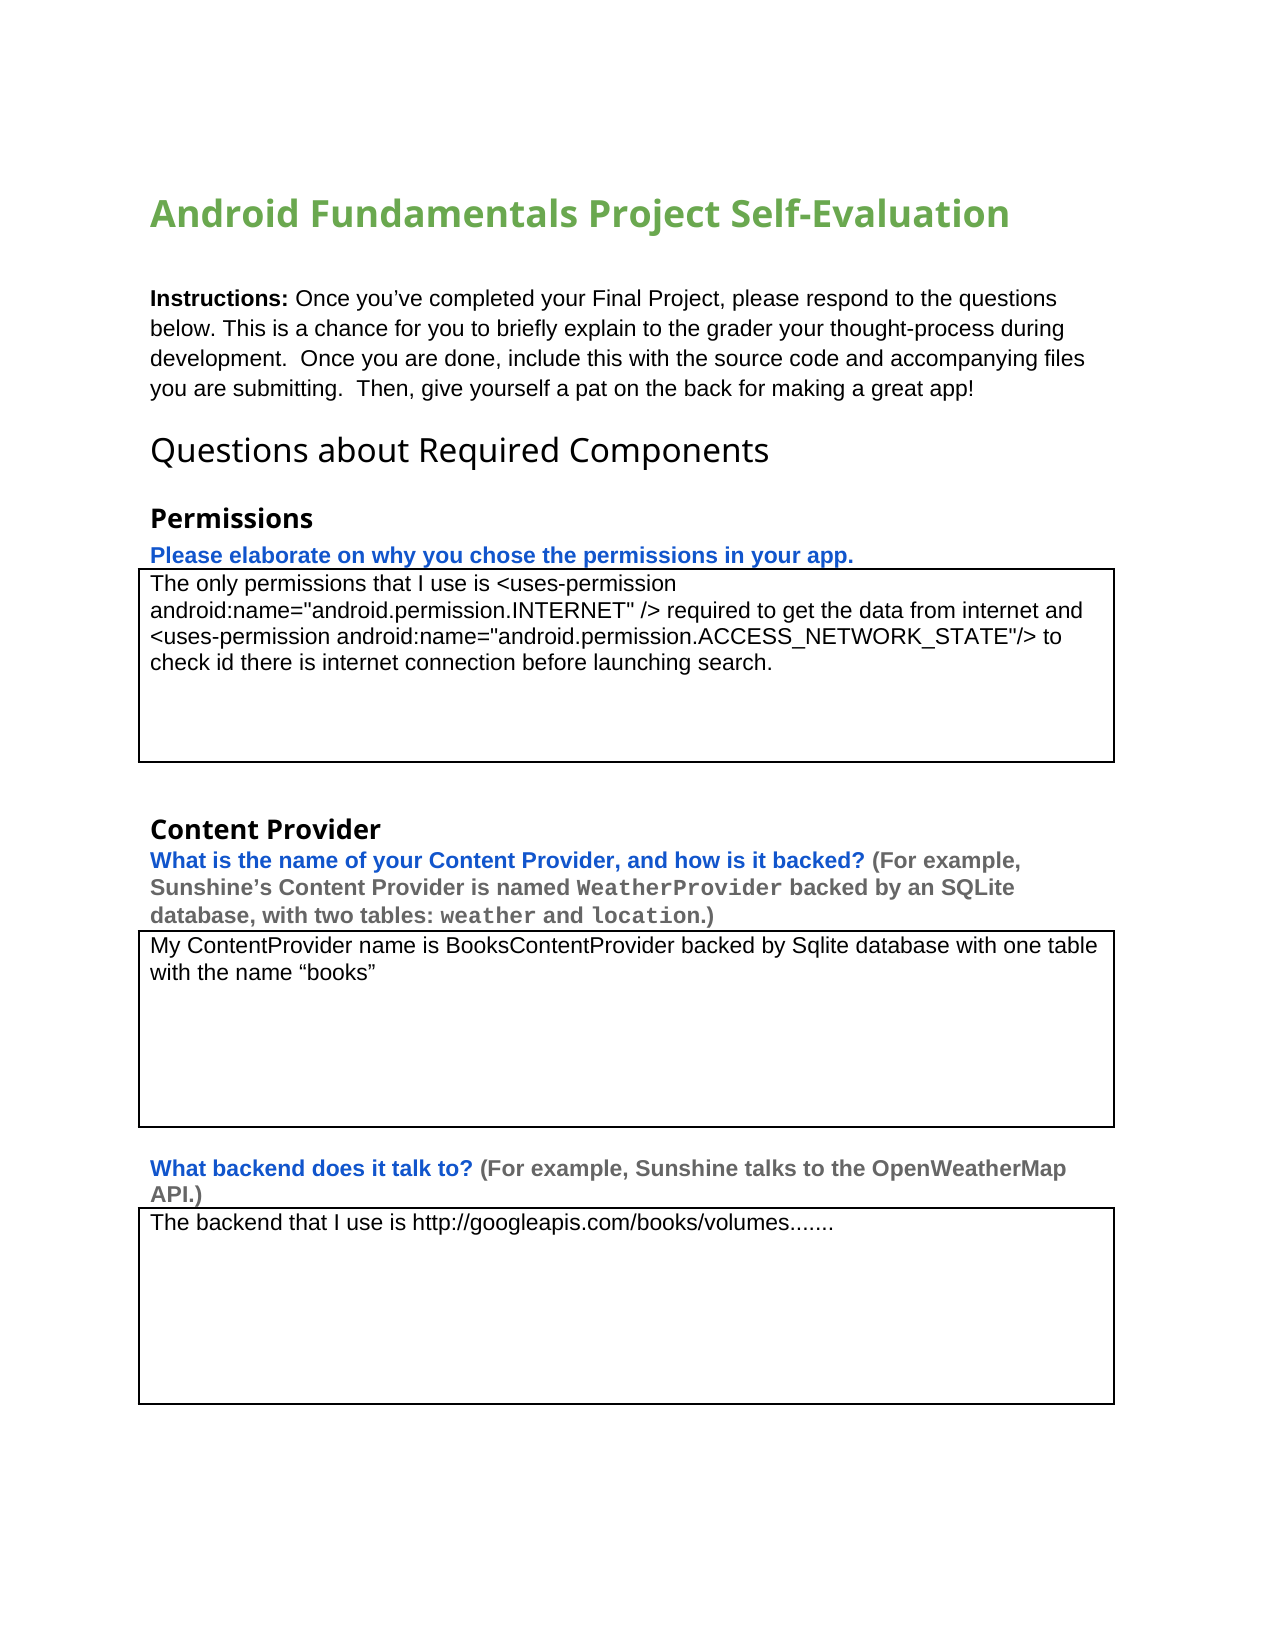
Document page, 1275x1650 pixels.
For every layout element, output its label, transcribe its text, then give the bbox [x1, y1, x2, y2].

text Instructions: Once you’ve completed your Final Project, please respond to the questions below. This is a chance for you to briefly explain to the grader your thought-process during development. Once you are done, include this with the source code and accompanying files you are submitting. Then, give yourself a pat on the back for making a great app! [150, 285, 1125, 402]
table_header The backend that I use is http://googleapis.com/books/volumes....... [140, 1209, 1113, 1403]
table_header My ContentProvider name is BooksContentProvider backed by Sqlite database with one table with the name “books” [140, 932, 1113, 1126]
subtitle Questions about Required Components [150, 426, 1125, 472]
subtitle Android Fundamentals Project Self-Evaluation [150, 187, 1125, 238]
text What backend does it talk to? (For example, Sunshine talks to the OpenWeatherMap API.) [150, 1154, 1125, 1207]
text Please elaborate on why you chose the permissions in your app. [150, 542, 1125, 568]
subtitle Permissions [150, 499, 1125, 536]
text What is the name of your Content Provider, and how is it backed? (For example, Sunshine’s Content Provider is named WeatherProvider backed by an SQLite database, with two tables: weather and location.) [150, 847, 1125, 930]
table_header The only permissions that I use is <uses-permission android:name="android.permission.INTERNET" /> required to get the data from internet and <uses-permission android:name="android.permission.ACCESS_NETWORK_STATE"/> to check id there is internet connection before launching search. [140, 570, 1113, 761]
subtitle Content Provider [150, 810, 1125, 847]
